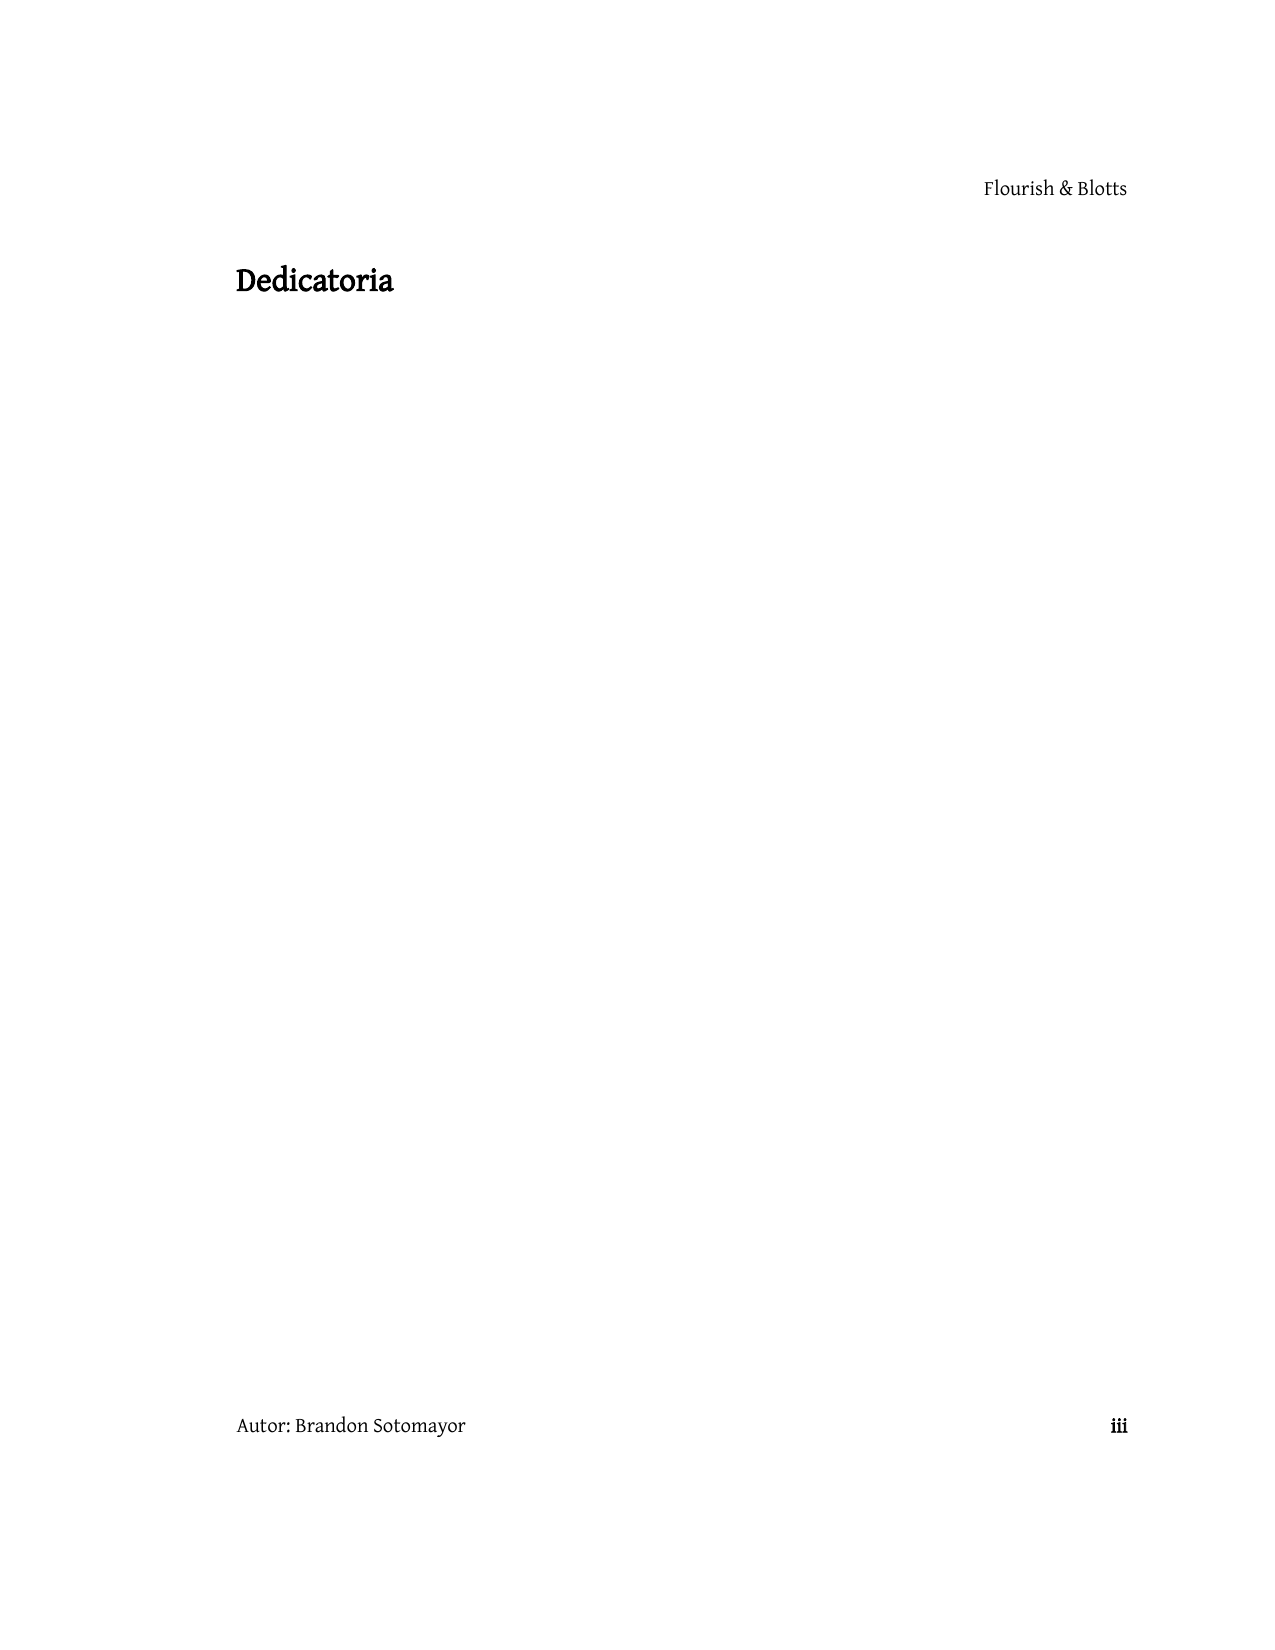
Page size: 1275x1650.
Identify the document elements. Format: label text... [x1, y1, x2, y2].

text Dedicatoria [236, 261, 1127, 300]
